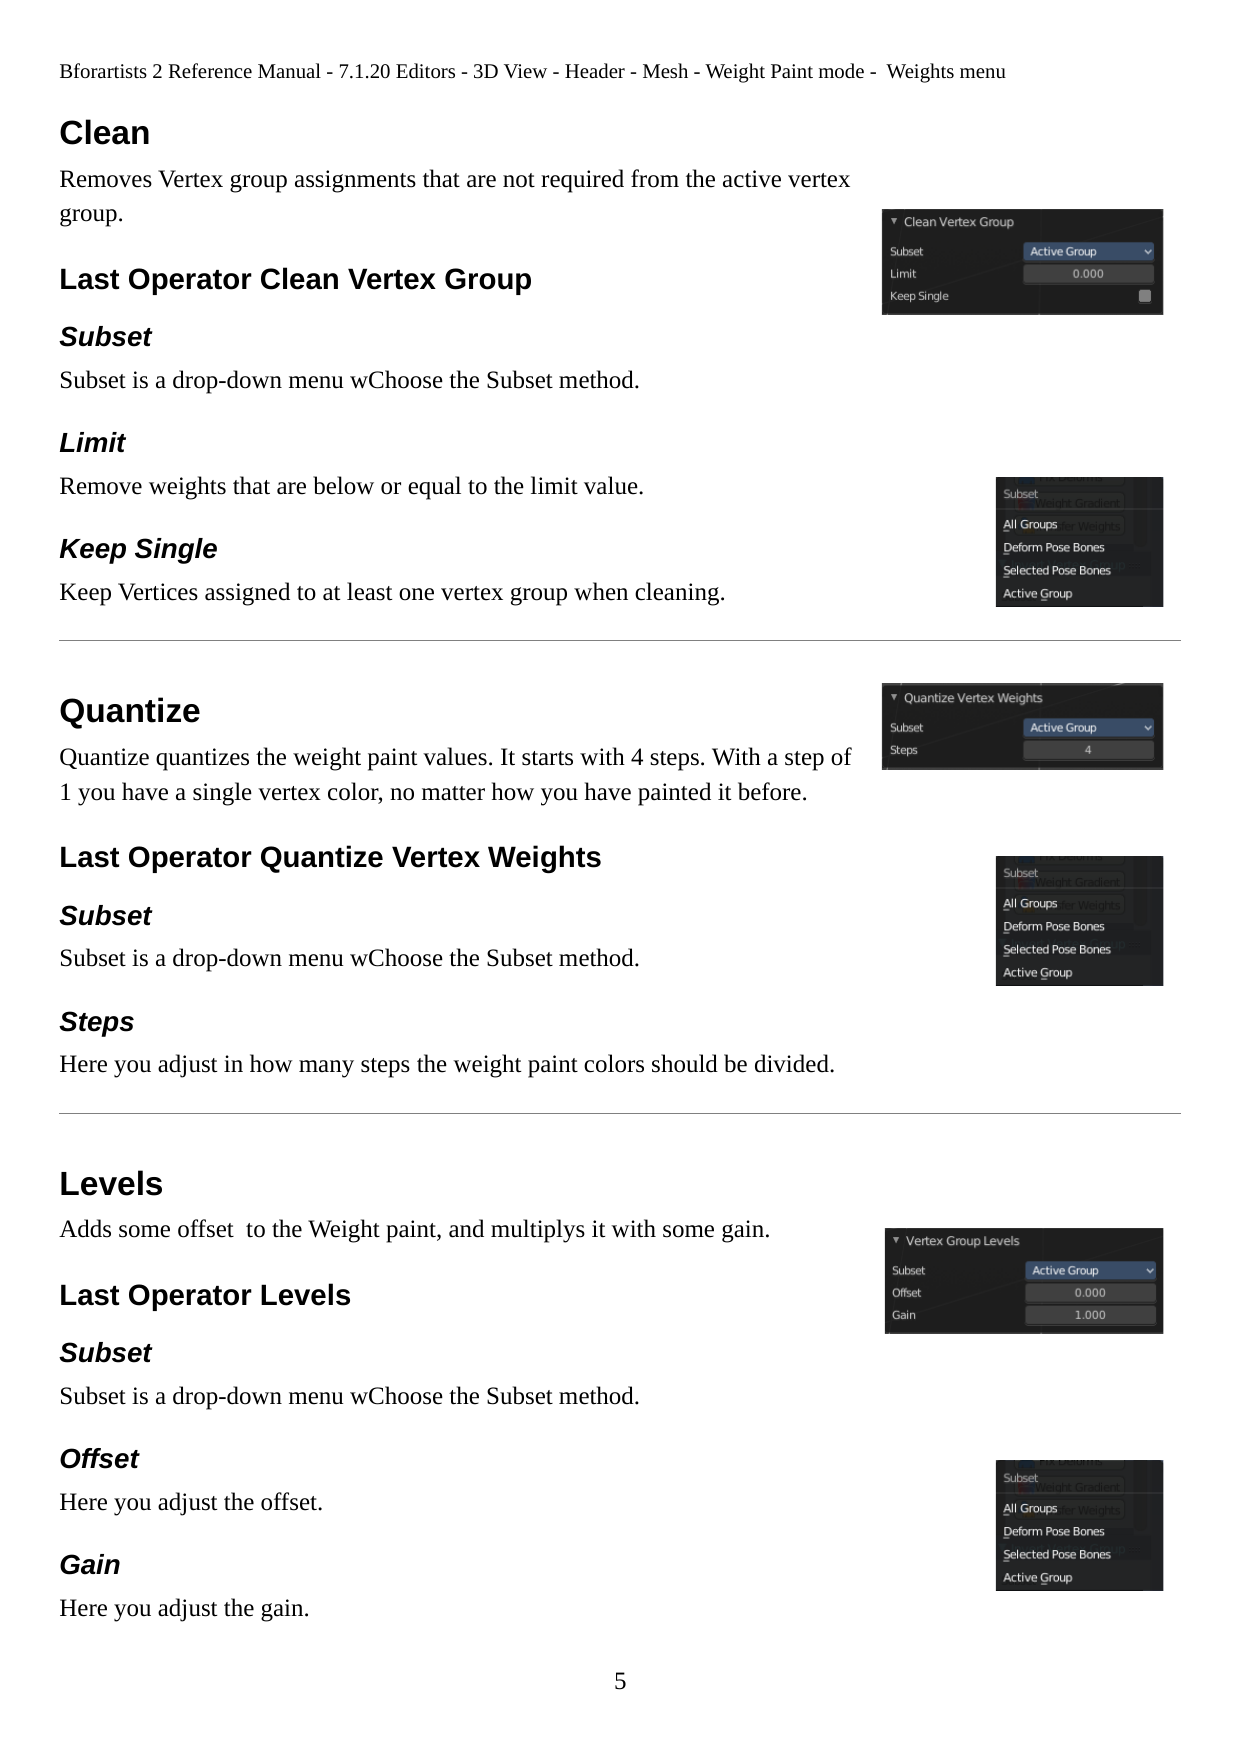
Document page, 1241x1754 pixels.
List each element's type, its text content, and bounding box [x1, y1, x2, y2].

text Subset is a drop-down menu wChoose the Subset method. [59, 1381, 1181, 1410]
subtitle [1164, 691, 1181, 729]
subtitle [1164, 1278, 1181, 1312]
text Quantize quantizes the weight paint values. It starts with 4 steps. With a step of 1 you have a single vertex color, no matter how you have painted it before. [59, 742, 1181, 805]
subtitle Limit [59, 427, 1181, 458]
picture [995, 477, 1164, 607]
text Removes Vertex group assignments that are not required from the active vertex group. [59, 164, 1181, 227]
subtitle Last Operator Quantize Vertex Weights [59, 840, 1181, 874]
subtitle [1164, 532, 1181, 564]
picture [995, 1460, 1164, 1591]
text Subset is a drop-down menu wChoose the Subset method. [59, 943, 995, 972]
text Here you adjust the offset. [59, 1487, 995, 1516]
text Keep Vertices assigned to at least one vertex group when cleaning. [59, 577, 995, 606]
subtitle Clean [59, 113, 1181, 151]
picture [881, 683, 1164, 770]
subtitle Subset [59, 1337, 1181, 1369]
subtitle Gain [59, 1549, 995, 1581]
picture [881, 209, 1164, 315]
text Subset is a drop-down menu wChoose the Subset method. [59, 365, 1181, 394]
picture [995, 856, 1164, 986]
subtitle [1164, 1549, 1181, 1581]
text Here you adjust the gain. [59, 1593, 1181, 1622]
subtitle Steps [59, 1005, 1181, 1037]
subtitle Subset [59, 899, 995, 931]
text Here you adjust in how many steps the weight paint colors should be divided. [59, 1049, 1181, 1078]
text Adds some offset to the Weight paint, and multiplys it with some gain. [59, 1214, 1181, 1243]
subtitle Offset [59, 1443, 1181, 1475]
subtitle Last Operator Levels [59, 1278, 884, 1312]
subtitle Last Operator Clean Vertex Group [59, 262, 881, 296]
subtitle Keep Single [59, 532, 995, 564]
subtitle Subset [59, 321, 1181, 352]
subtitle Quantize [59, 691, 881, 729]
subtitle Levels [59, 1163, 1181, 1202]
text Remove weights that are below or equal to the limit value. [59, 471, 1181, 500]
subtitle [1164, 899, 1181, 931]
picture [884, 1228, 1164, 1334]
